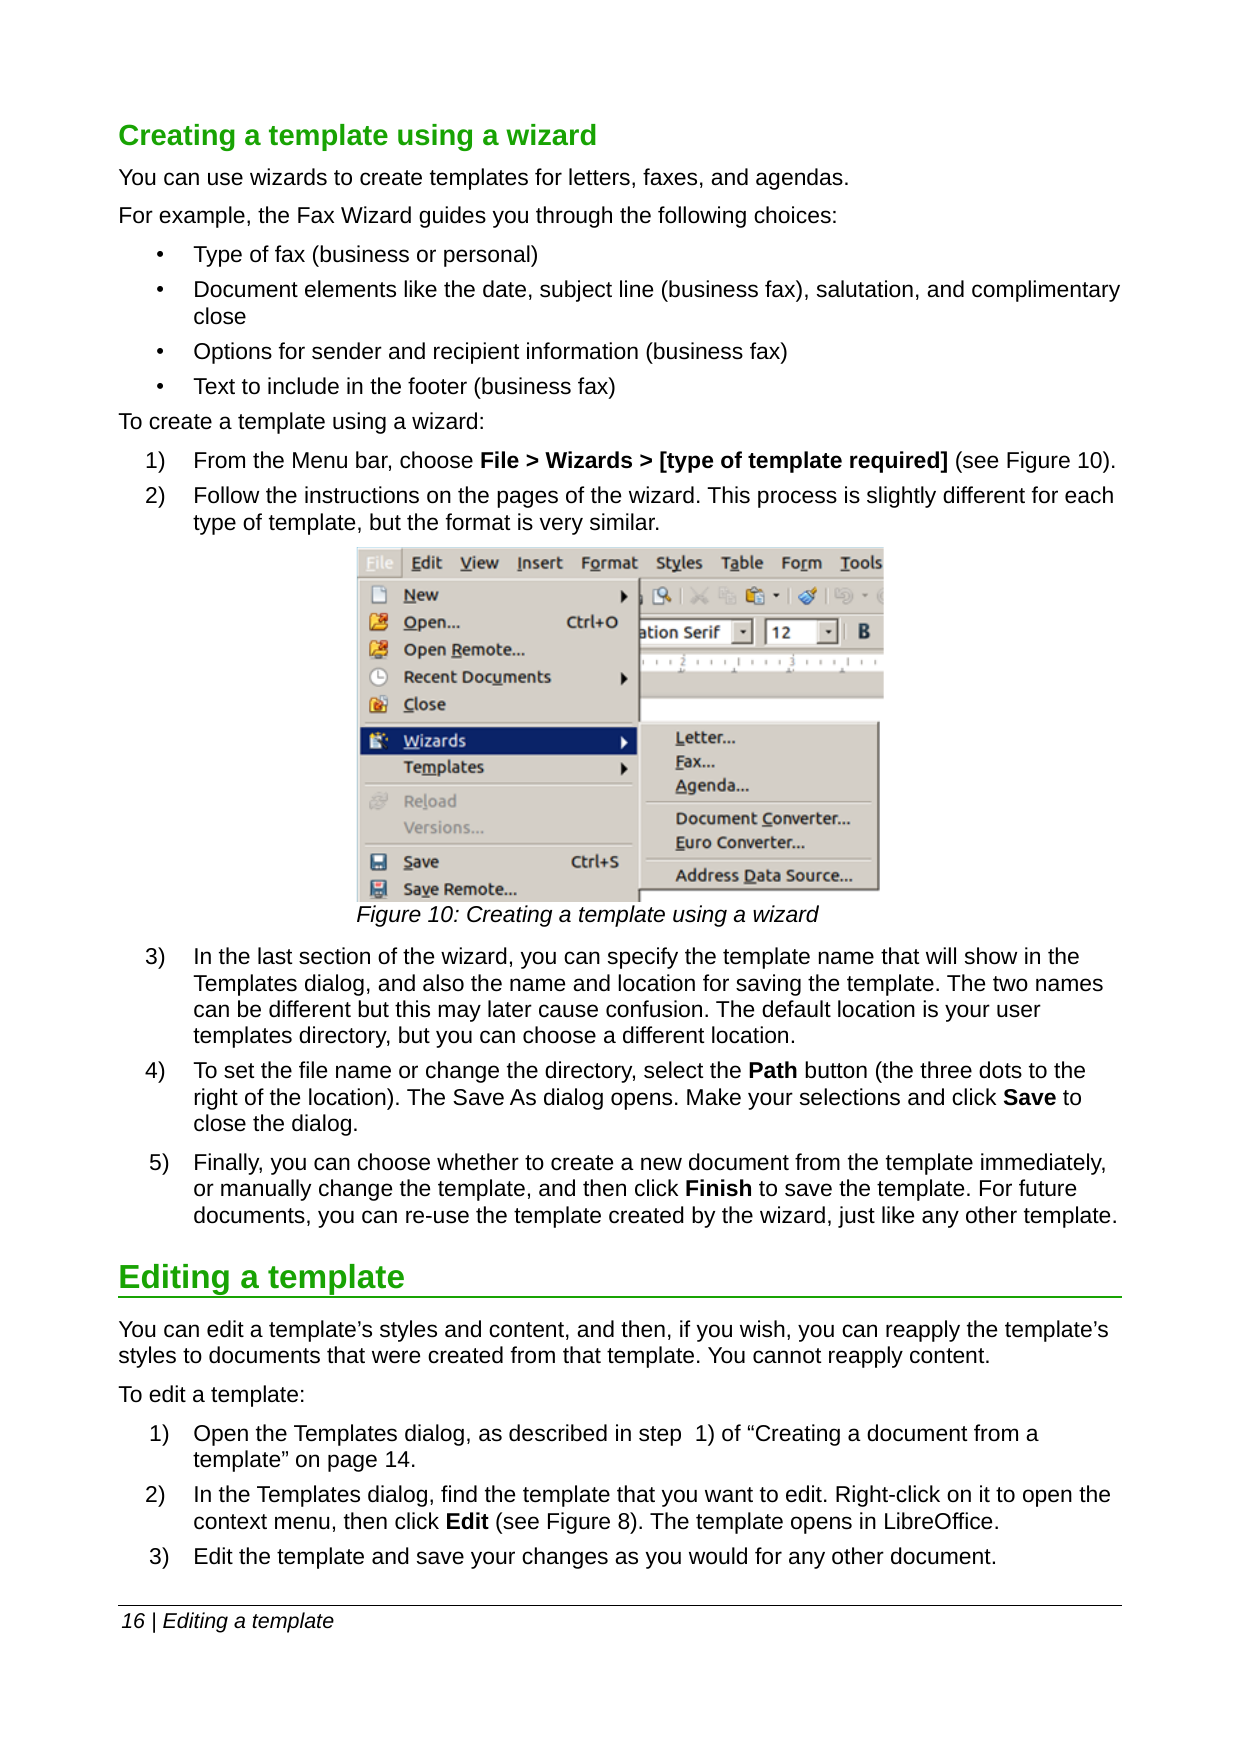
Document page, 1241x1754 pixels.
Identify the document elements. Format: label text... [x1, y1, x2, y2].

text You can use wizards to create templates for letters, faxes, and agendas. [118, 163, 1122, 190]
subtitle Creating a template using a wizard [118, 118, 1122, 152]
list In the last section of the wizard, you can specify the template name that will show in the Templates dialog, and also the name and location for saving the template. The two names can be different but this may later cause confusion. The default location is your user templates directory, but you can choose a different location. [165, 943, 1122, 1048]
list Type of fax (business or personal) [156, 241, 1122, 267]
picture [356, 547, 884, 902]
list Open the Templates dialog, as described in step 1 of “Creating a document from a template” on page 14. [169, 1420, 1122, 1472]
list Edit the template and save your changes as you would for any other document. [169, 1543, 1122, 1569]
list To set the file name or change the directory, select the Path button (the three dots to the right of the location). The Save As dialog opens. Make your selections and click Save to close the dialog. [165, 1057, 1122, 1136]
list From the Menu bar, choose File > Wizards > [type of template required] (see Figure 10). [165, 447, 1122, 473]
text You can edit a template’s styles and content, and then, if you wish, you can reapply the template’s styles to documents that were created from that template. You cannot reapply content. [118, 1316, 1122, 1368]
list Options for sender and recipient information (business fax) [156, 338, 1122, 364]
list Document elements like the date, subject line (business fax), salutation, and complimentary close [156, 276, 1122, 329]
text To create a template using a wizard: [118, 408, 1122, 435]
subtitle Editing a template [118, 1257, 1122, 1296]
list In the Templates dialog, find the template that you want to edit. Right-click on it to open the context menu, then click Edit (see Figure 8). The template opens in LibreOffice. [165, 1481, 1122, 1534]
list Follow the instructions on the pages of the wizard. This process is slightly different for each type of template, but the format is very similar. [165, 482, 1122, 535]
list Finally, you can choose whether to create a new document from the template immediately, or manually change the template, and then click Finish to save the template. For future documents, you can re-use the template created by the wizard, just like any other template. [169, 1149, 1122, 1228]
list Text to include in the footer (business fax) [156, 373, 1122, 399]
text Figure 10: Creating a template using a wizard [356, 902, 884, 928]
text For example, the Fax Wizard guides you through the following choices: [118, 202, 1122, 229]
list To edit a template: [118, 1381, 1122, 1407]
